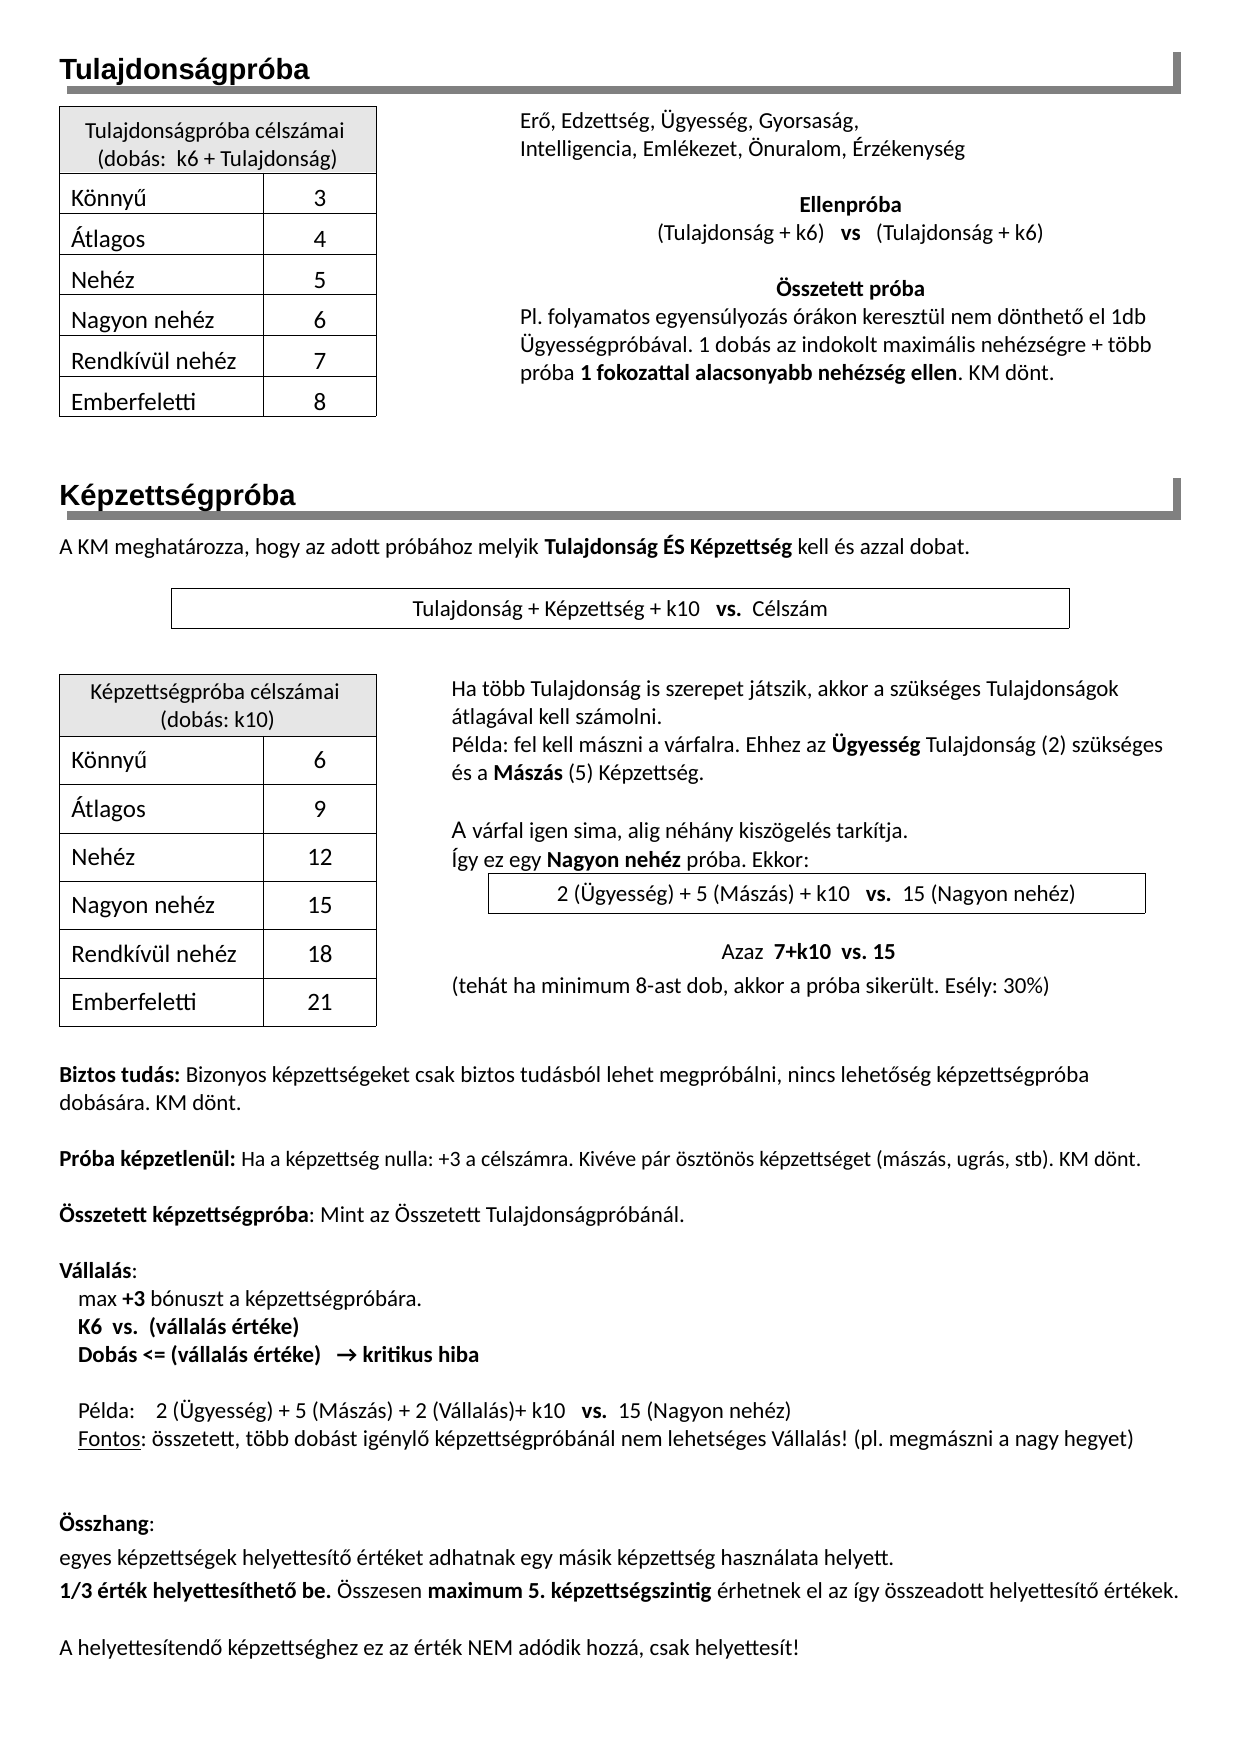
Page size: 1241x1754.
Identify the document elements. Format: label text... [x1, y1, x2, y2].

table_cell 3 [264, 174, 376, 213]
table_cell 6 [264, 737, 376, 784]
table_cell Könnyű [60, 174, 263, 213]
table_cell Átlagos [60, 785, 263, 832]
table_cell 9 [264, 785, 376, 832]
text Példa: fel kell mászni a várfalra. Ehhez az Ügyesség Tulajdonság (2) szükséges és a Mászás (5) Képzettség. [451, 730, 1181, 814]
text Fontos: összetett, több dobást igénylő képzettségpróbánál nem lehetséges Vállalás! (pl. megmászni a nagy hegyet) [78, 1424, 1181, 1453]
table_cell 4 [264, 214, 376, 254]
text Erő, Edzettség, Ügyesség, Gyorsaság, Intelligencia, Emlékezet, Önuralom, Érzékenység [520, 106, 1181, 162]
table_cell 6 [264, 295, 376, 335]
table_cell Emberfeletti [60, 979, 263, 1026]
text Biztos tudás: Bizonyos képzettségeket csak biztos tudásból lehet megpróbálni, nincs lehetőség képzettségpróba dobására. KM dönt. [59, 1060, 1181, 1116]
table_cell Nehéz [60, 834, 263, 881]
table_header Képzettségpróba célszámai (dobás: k10) [60, 675, 376, 736]
text Példa: 2 (Ügyesség) + 5 (Mászás) + 2 (Vállalás)+ k10 vs. 15 (Nagyon nehéz) [78, 1397, 1181, 1424]
table_cell Rendkívül nehéz [60, 336, 263, 376]
table_cell 5 [264, 255, 376, 294]
text A várfal igen sima, alig néhány kiszögelés tarkítja. Így ez egy Nagyon nehéz próba. Ekkor: [451, 814, 1181, 873]
table_cell 15 [264, 882, 376, 929]
text Összhang: [59, 1509, 1181, 1537]
table_cell Átlagos [60, 214, 263, 254]
text Összetett próba [520, 246, 1181, 302]
text 1/3 érték helyettesíthető be. Összesen maximum 5. képzettségszintig érhetnek el az így összeadott helyettesítő értékek. A helyettesítendő képzettséghez ez az érték NEM adódik hozzá, csak helyettesít! [59, 1577, 1181, 1661]
text Azaz 7+k10 vs. 15 [451, 937, 1181, 965]
text Ellenpróba [520, 190, 1181, 218]
subtitle Tulajdonságpróba [59, 52, 1173, 86]
table_cell 8 [264, 377, 376, 416]
table_cell Nehéz [60, 255, 263, 294]
table_cell Rendkívül nehéz [60, 930, 263, 977]
text Ha több Tulajdonság is szerepet játszik, akkor a szükséges Tulajdonságok átlagával kell számolni. [451, 674, 1181, 730]
text (Tulajdonság + k6) vs (Tulajdonság + k6) [520, 218, 1181, 246]
text Vállalás: [59, 1256, 1181, 1284]
text Összetett képzettségpróba: Mint az Összetett Tulajdonságpróbánál. [59, 1200, 1181, 1228]
table_cell Emberfeletti [60, 377, 263, 416]
text A KM meghatározza, hogy az adott próbához melyik Tulajdonság ÉS Képzettség kell és azzal dobat. [59, 532, 1181, 560]
text (tehát ha minimum 8-ast dob, akkor a próba sikerült. Esély: 30%) [451, 972, 1181, 999]
table_cell 12 [264, 834, 376, 881]
text K6 vs. (vállalás értéke) [78, 1312, 1181, 1341]
table_cell 18 [264, 930, 376, 977]
text Próba képzetlenül: Ha a képzettség nulla: +3 a célszámra. Kivéve pár ösztönös képzettséget (mászás, ugrás, stb). KM dönt. [59, 1144, 1181, 1172]
table_header 2 (Ügyesség) + 5 (Mászás) + k10 vs. 15 (Nagyon nehéz) [489, 874, 1145, 913]
table_cell Könnyű [60, 737, 263, 784]
table_cell Nagyon nehéz [60, 295, 263, 335]
text egyes képzettségek helyettesítő értéket adhatnak egy másik képzettség használata helyett. [59, 1543, 1181, 1571]
text max +3 bónuszt a képzettségpróbára. [78, 1284, 1181, 1312]
text Pl. folyamatos egyensúlyozás órákon keresztül nem dönthető el 1db Ügyességpróbával. 1 dobás az indokolt maximális nehézségre + több próba 1 fokozattal alacsonyabb nehézség ellen. KM dönt. [520, 302, 1181, 387]
subtitle Képzettségpróba [59, 478, 1173, 511]
table_cell 7 [264, 336, 376, 376]
table_header Tulajdonságpróba célszámai (dobás: k6 + Tulajdonság) [60, 107, 376, 172]
table_header Tulajdonság + Képzettség + k10 vs. Célszám [172, 589, 1069, 628]
text Dobás <= (vállalás értéke) → kritikus hiba [78, 1341, 1181, 1368]
table_cell Nagyon nehéz [60, 882, 263, 929]
table_cell 21 [264, 979, 376, 1026]
